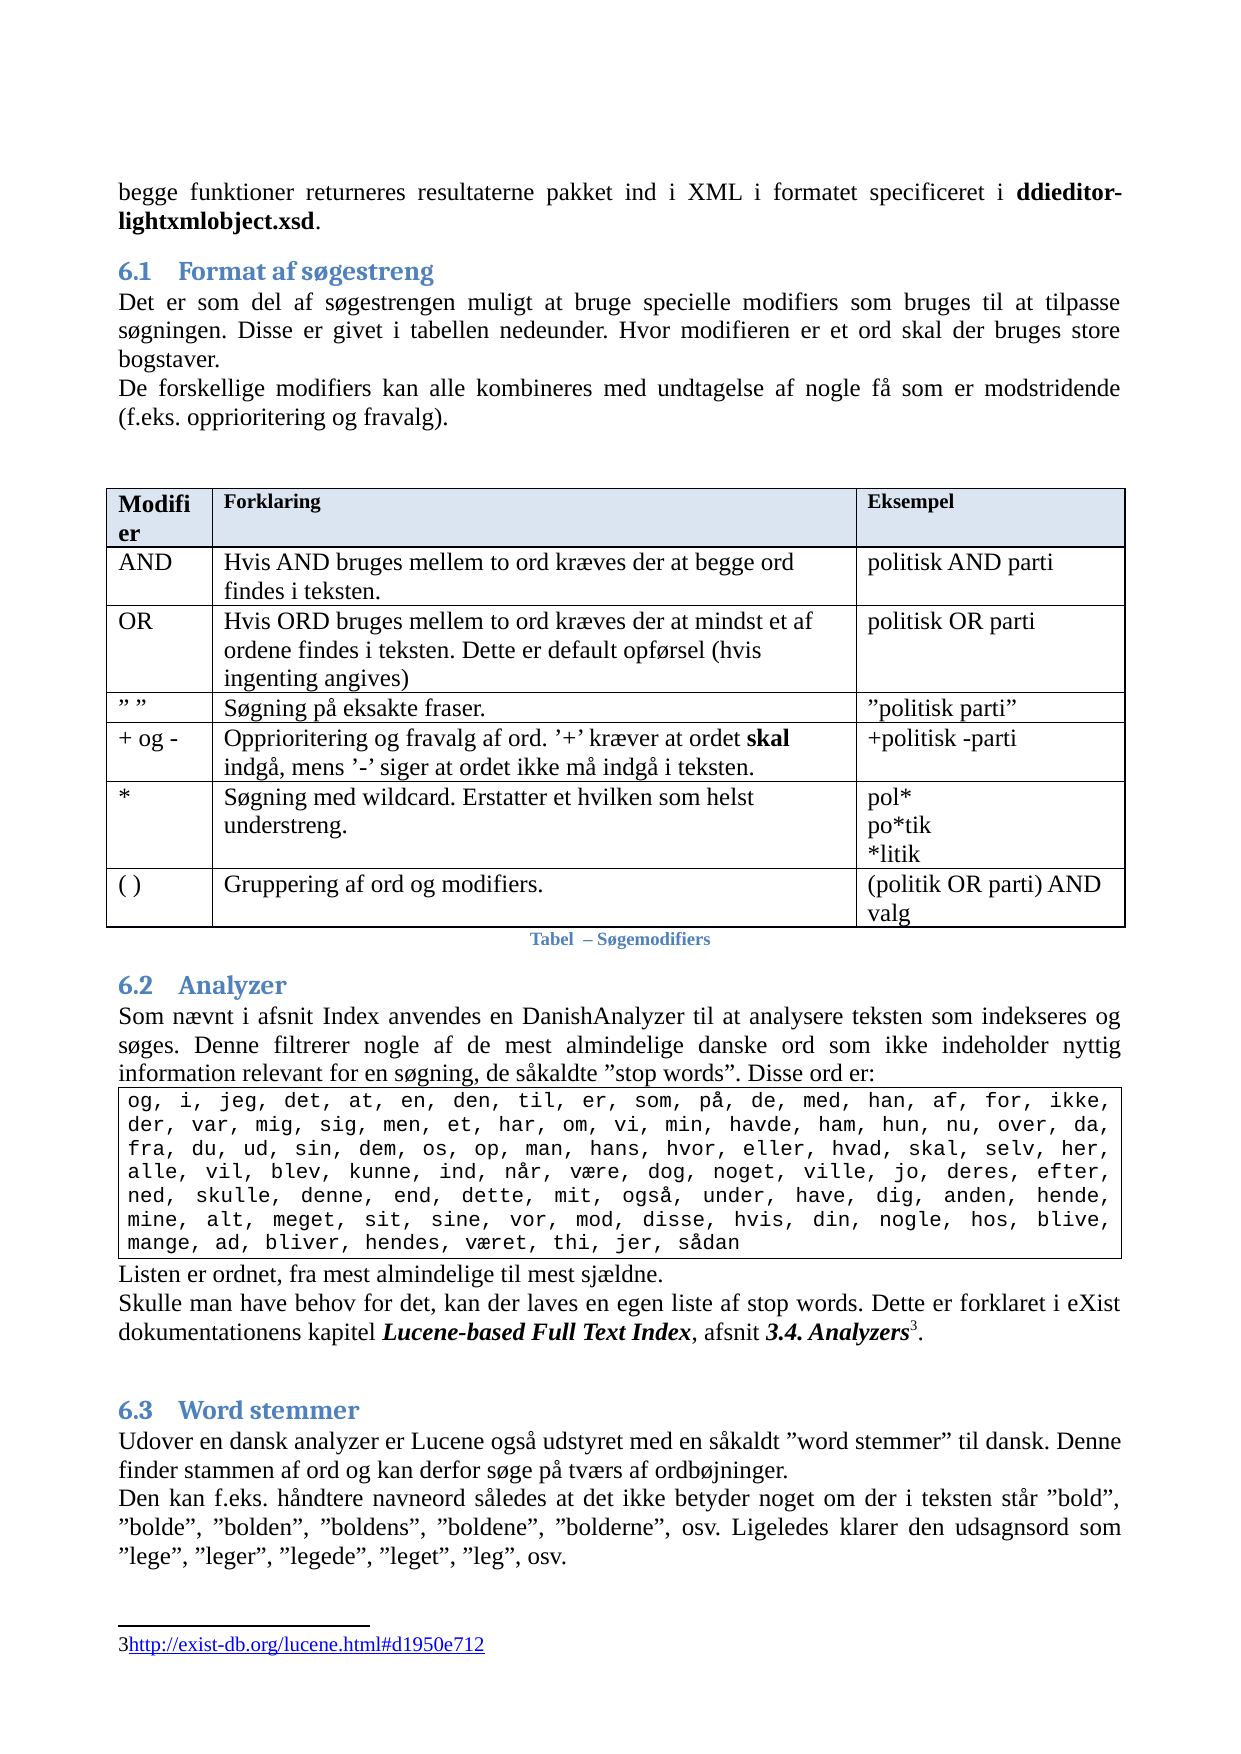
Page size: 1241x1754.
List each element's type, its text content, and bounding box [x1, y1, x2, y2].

table_cell + og - [107, 723, 212, 781]
table_cell OR [107, 606, 212, 692]
table_cell AND [107, 548, 212, 605]
table_cell politisk OR parti [857, 606, 1124, 692]
subtitle Format af søgestreng [118, 256, 1122, 287]
table_cell Gruppering af ord og modifiers. [213, 869, 856, 926]
table_header Modifier [107, 489, 212, 546]
text Listen er ordnet, fra mest almindelige til mest sjældne. [118, 1259, 1122, 1288]
text http://exist-db.org/lucene.html#d1950e712 [118, 1632, 1122, 1656]
text Som nævnt i afsnit Index anvendes en DanishAnalyzer til at analysere teksten som indekseres og søges. Denne filtrerer nogle af de mest almindelige danske ord som ikke indeholder nyttig information relevant for en søgning, de såkaldte ”stop words”. Disse ord er: [118, 1001, 1122, 1087]
text Skulle man have behov for det, kan der laves en egen liste af stop words. Dette er forklaret i eXist dokumentationens kapitel Lucene-based Full Text Index, afsnit 3.4. Analyzers. [118, 1288, 1122, 1345]
table_cell * [107, 782, 212, 868]
text Udover en dansk analyzer er Lucene også udstyret med en såkaldt ”word stemmer” til dansk. Denne finder stammen af ord og kan derfor søge på tværs af ordbøjninger. [118, 1426, 1122, 1483]
text og, i, jeg, det, at, en, den, til, er, som, på, de, med, han, af, for, ikke, der, var, mig, sig, men, et, har, om, vi, min, havde, ham, hun, nu, over, da, fra, du, ud, sin, dem, os, op, man, hans, hvor, eller, hvad, skal, selv, her, alle, vil, blev, kunne, ind, når, være, dog, noget, ville, jo, deres, efter, ned, skulle, denne, end, dette, mit, også, under, have, dig, anden, hende, mine, alt, meget, sit, sine, vor, mod, disse, hvis, din, nogle, hos, blive, mange, ad, bliver, hendes, været, thi, jer, sådan [119, 1088, 1121, 1258]
table_cell Opprioritering og fravalg af ord. ’+’ kræver at ordet skal indgå, mens ’-’ siger at ordet ikke må indgå i teksten. [213, 723, 856, 781]
table_cell politisk AND parti [857, 548, 1124, 605]
table_cell ( ) [107, 869, 212, 926]
table_cell Søgning på eksakte fraser. [213, 693, 856, 722]
subtitle Word stemmer [118, 1395, 1122, 1426]
table_header Eksempel [857, 489, 1124, 546]
text Den kan f.eks. håndtere navneord således at det ikke betyder noget om der i teksten står ”bold”, ”bolde”, ”bolden”, ”boldens”, ”boldene”, ”bolderne”, osv. Ligeledes klarer den udsagnsord som ”lege”, ”leger”, ”legede”, ”leget”, ”leg”, osv. [118, 1483, 1122, 1570]
table_cell Søgning med wildcard. Erstatter et hvilken som helst understreng. [213, 782, 856, 868]
table_cell (politik OR parti) AND valg [857, 869, 1124, 926]
text begge funktioner returneres resultaterne pakket ind i XML i formatet specificeret i ddieditor-lightxmlobject.xsd. [118, 177, 1122, 235]
table_header Forklaring [213, 489, 856, 546]
text De forskellige modifiers kan alle kombineres med undtagelse af nogle få som er modstridende (f.eks. opprioritering og fravalg). [118, 373, 1122, 430]
text Det er som del af søgestrengen muligt at bruge specielle modifiers som bruges til at tilpasse søgningen. Disse er givet i tabellen nedeunder. Hvor modifieren er et ord skal der bruges store bogstaver. [118, 287, 1122, 373]
table_cell pol* po*tik *litik [857, 782, 1124, 868]
table_cell +politisk -parti [857, 723, 1124, 781]
subtitle Analyzer [118, 970, 1122, 1001]
text Tabel – Søgemodifiers [118, 928, 1122, 949]
table_cell ” ” [107, 693, 212, 722]
table_cell Hvis AND bruges mellem to ord kræves der at begge ord findes i teksten. [213, 548, 856, 605]
table_cell Hvis ORD bruges mellem to ord kræves der at mindst et af ordene findes i teksten. Dette er default opførsel (hvis ingenting angives) [213, 606, 856, 692]
table_cell ”politisk parti” [857, 693, 1124, 722]
